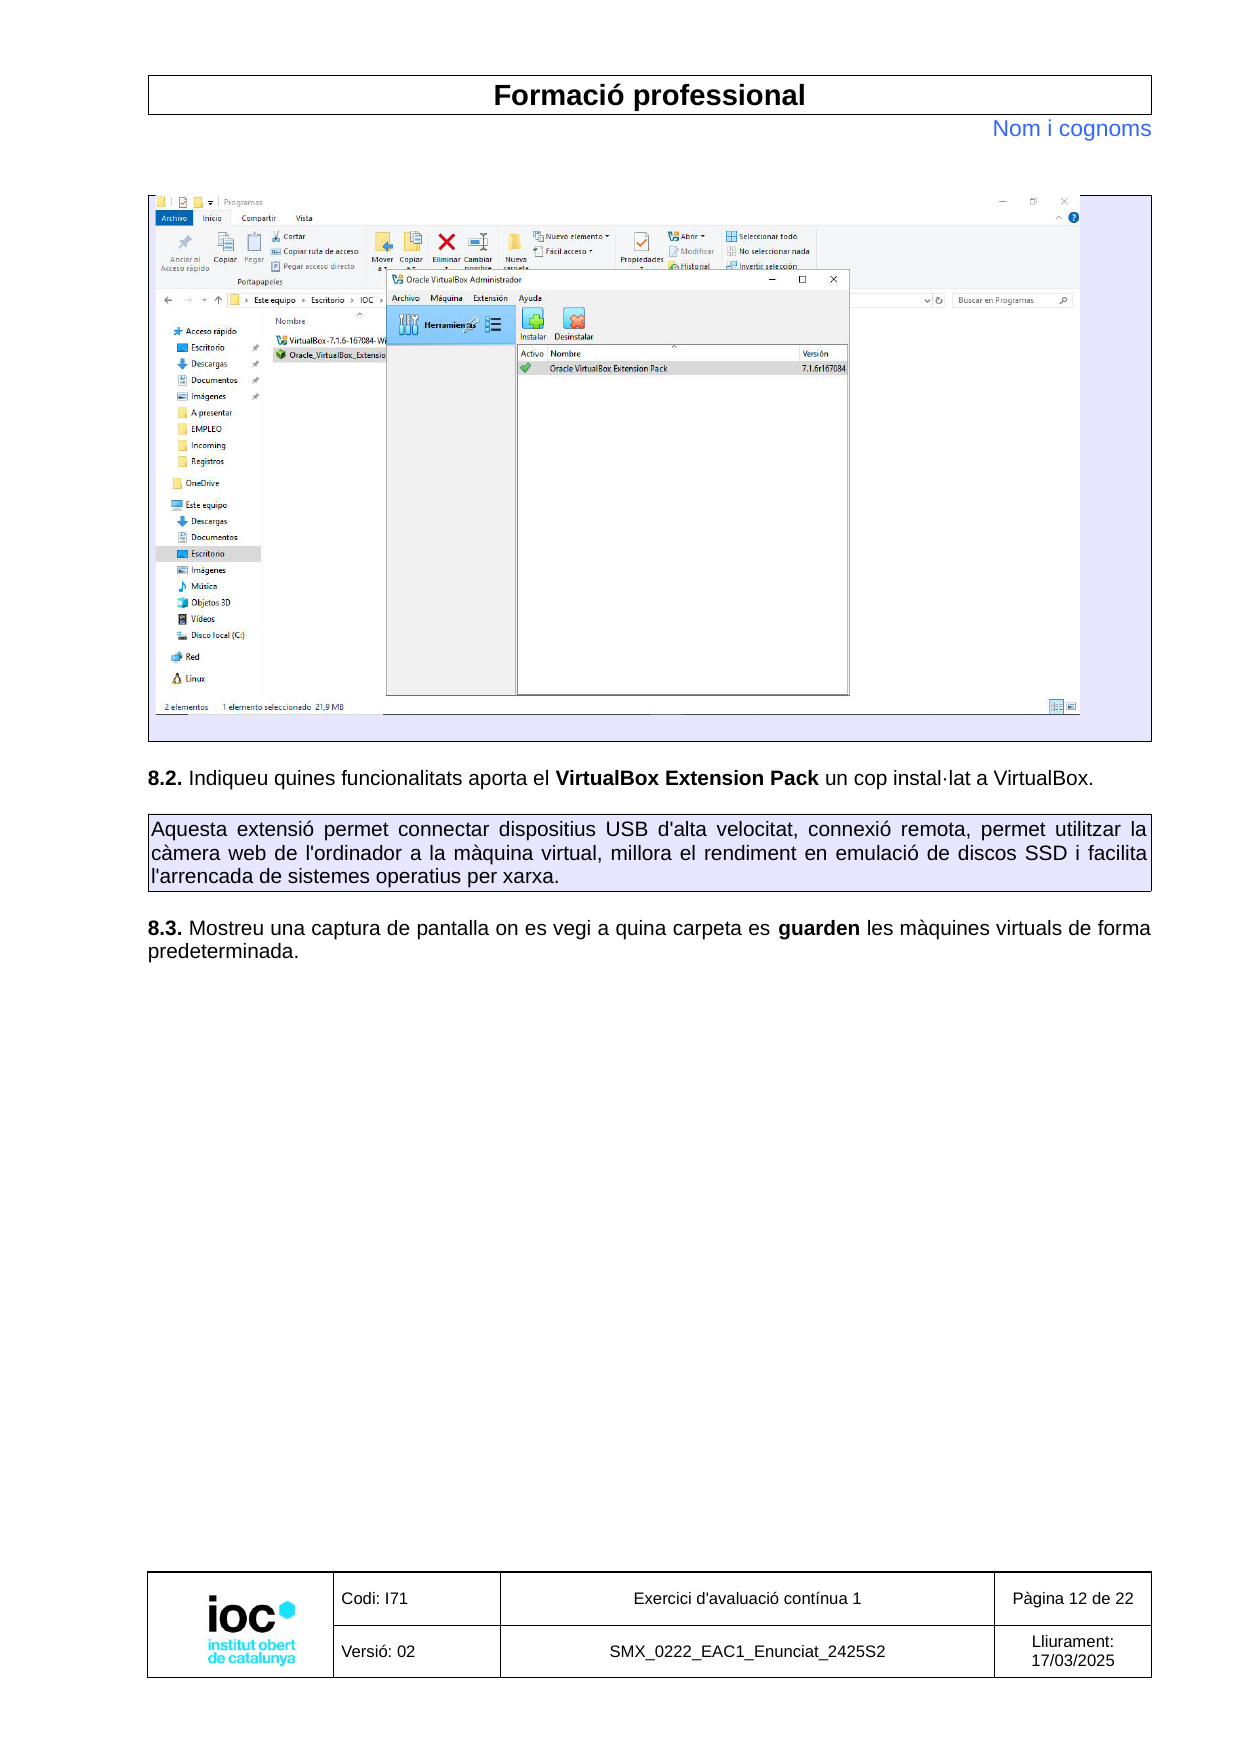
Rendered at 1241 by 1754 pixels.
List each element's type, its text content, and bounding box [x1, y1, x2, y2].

text 8.2. Indiqueu quines funcionalitats aporta el VirtualBox Extension Pack un cop instal·lat a VirtualBox. [148, 766, 1151, 789]
picture [195, 1581, 309, 1677]
text 8.3. Mostreu una captura de pantalla on es vegi a quina carpeta es guarden les màquines virtuals de forma predeterminada. [148, 915, 1151, 963]
picture [155, 195, 1080, 715]
text Aquesta extensió permet connectar dispositius USB d'alta velocitat, connexió remota, permet utilitzar la càmera web de l'ordinador a la màquina virtual, millora el rendiment en emulació de discos SSD i facilita l'arrencada de sistemes operatius per xarxa. [149, 815, 1151, 891]
